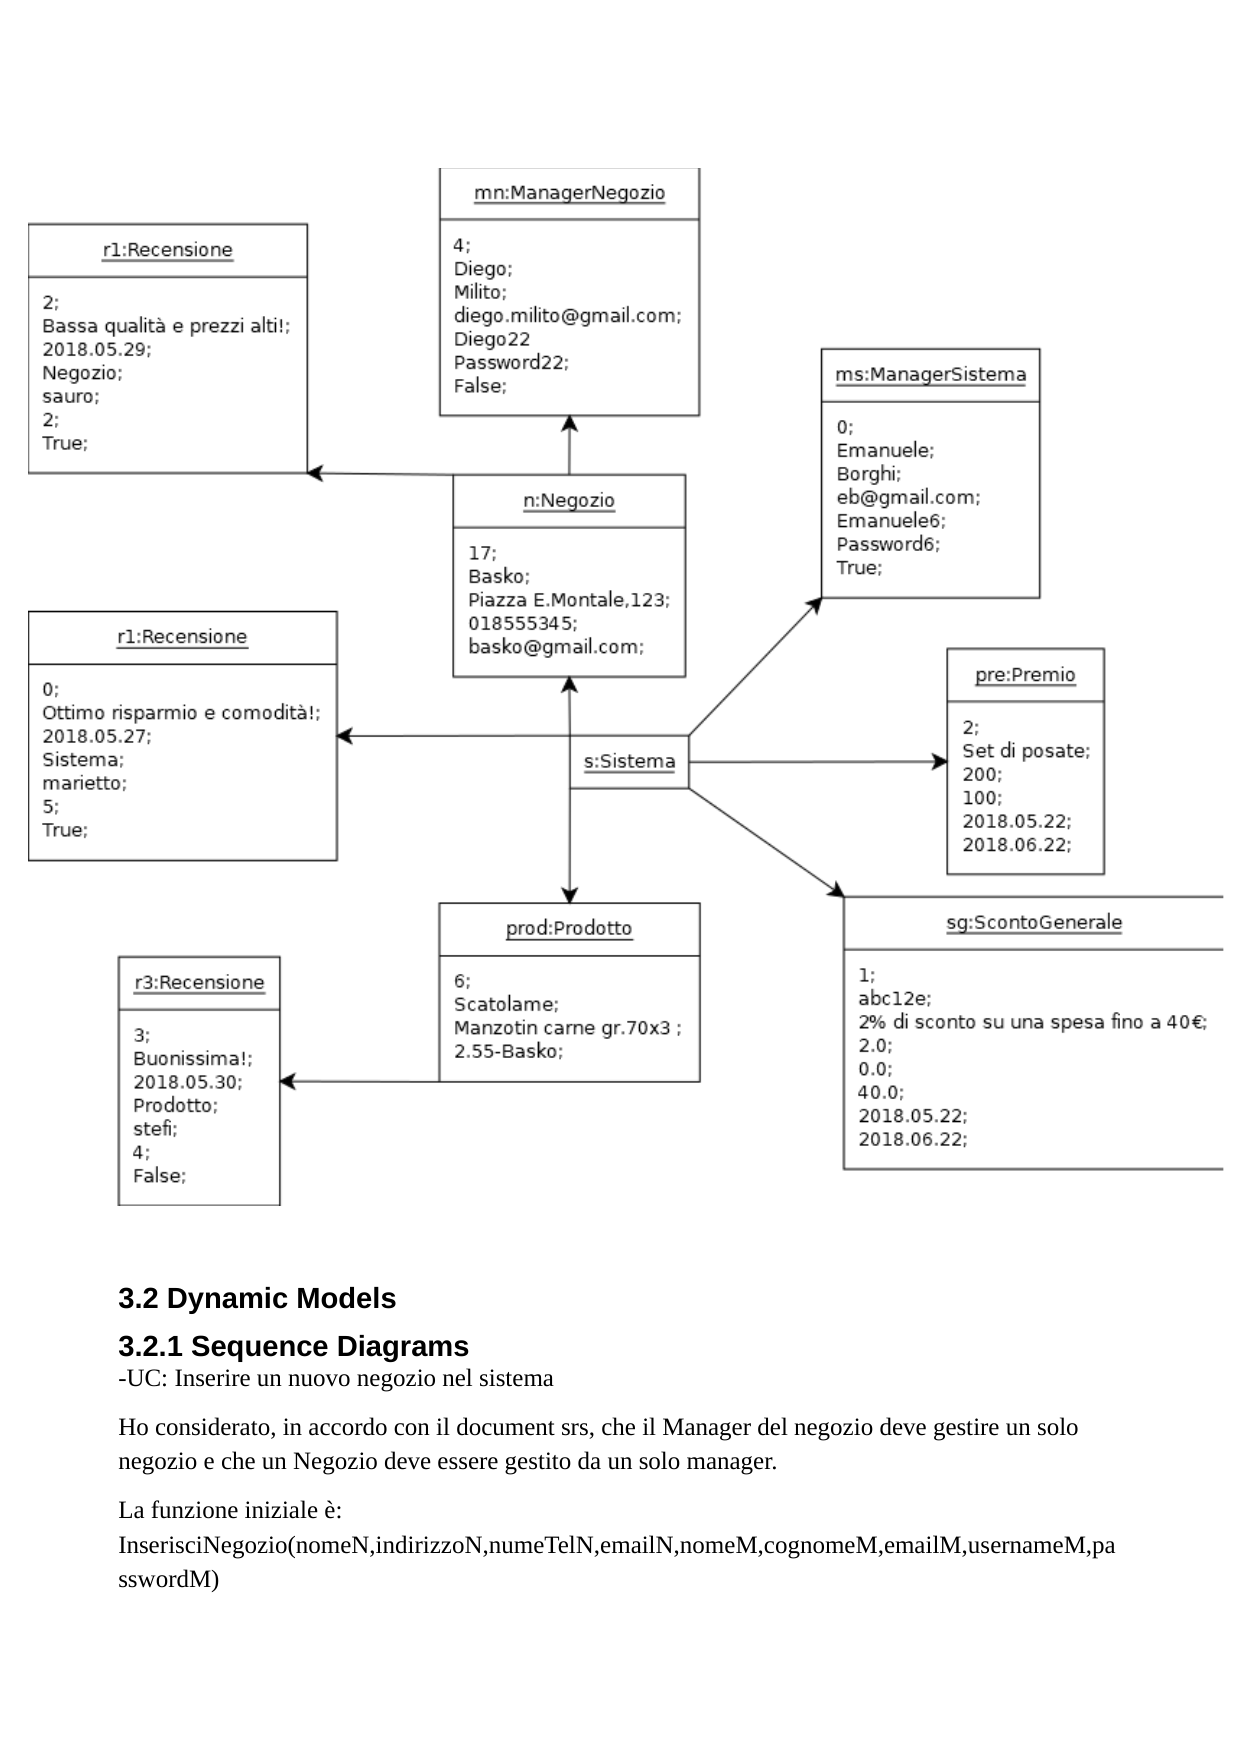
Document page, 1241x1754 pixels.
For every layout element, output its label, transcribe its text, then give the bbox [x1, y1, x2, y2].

text Ho considerato, in accordo con il document srs, che il Manager del negozio deve gestire un solo negozio e che un Negozio deve essere gestito da un solo manager. [118, 1412, 1122, 1475]
text La funzione iniziale è: InserisciNegozio(nomeN,indirizzoN,numeTelN,emailN,nomeM,cognomeM,emailM,usernameM,passwordM) [118, 1495, 1122, 1593]
text -UC: Inserire un nuovo negozio nel sistema [118, 1363, 1122, 1392]
subtitle 3.2.1 Sequence Diagrams [118, 1329, 1122, 1363]
subtitle 3.2 Dynamic Models [118, 1281, 1122, 1315]
